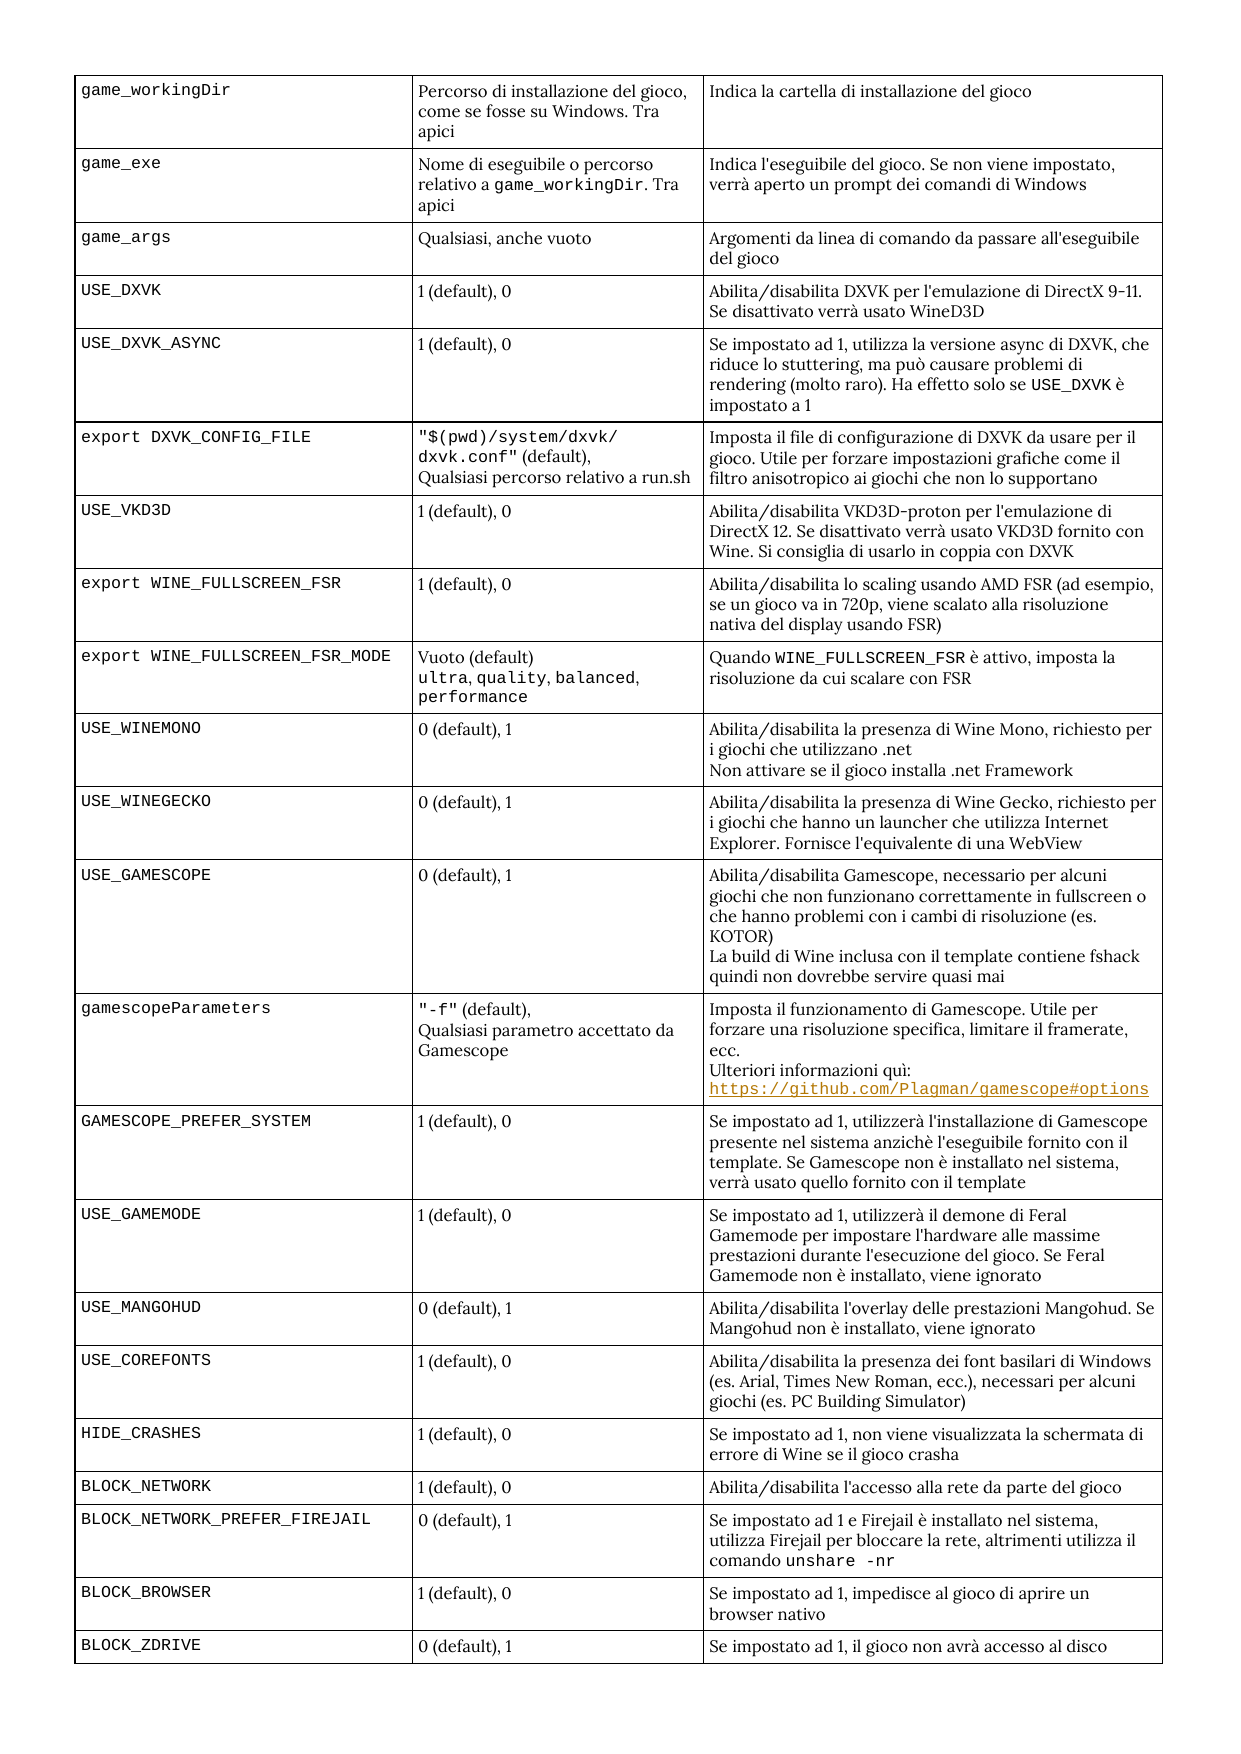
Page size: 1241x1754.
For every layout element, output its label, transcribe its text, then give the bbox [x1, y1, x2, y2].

table_cell Abilita/disabilita l'accesso alla rete da parte del gioco [704, 1472, 1162, 1504]
table_cell USE_VKD3D [76, 496, 412, 568]
table_cell Abilita/disabilita Gamescope, necessario per alcuni giochi che non funzionano correttamente in fullscreen o che hanno problemi con i cambi di risoluzione (es. KOTOR) La build di Wine inclusa con il template contiene fshack quindi non dovrebbe servire quasi mai [704, 860, 1162, 993]
table_cell 1 (default), 0 [413, 1200, 703, 1292]
table_cell export DXVK_CONFIG_FILE [76, 423, 412, 494]
table_cell game_workingDir [76, 76, 412, 148]
table_cell "-f" (default), Qualsiasi parametro accettato da Gamescope [413, 994, 703, 1105]
table_cell game_exe [76, 149, 412, 222]
table_cell game_args [76, 223, 412, 275]
table_cell Abilita/disabilita DXVK per l'emulazione di DirectX 9-11. Se disattivato verrà usato WineD3D [704, 276, 1162, 328]
table_cell USE_GAMESCOPE [76, 860, 412, 993]
table_cell Abilita/disabilita la presenza di Wine Gecko, richiesto per i giochi che hanno un launcher che utilizza Internet Explorer. Fornisce l'equivalente di una WebView [704, 787, 1162, 859]
table_cell gamescopeParameters [76, 994, 412, 1105]
table_cell Nome di eseguibile o percorso relativo a game_workingDir. Tra apici [413, 149, 703, 222]
table_cell USE_COREFONTS [76, 1346, 412, 1418]
table_cell BLOCK_NETWORK [76, 1472, 412, 1504]
table_cell GAMESCOPE_PREFER_SYSTEM [76, 1106, 412, 1199]
table_cell Quando WINE_FULLSCREEN_FSR è attivo, imposta la risoluzione da cui scalare con FSR [704, 642, 1162, 713]
table_cell 0 (default), 1 [413, 714, 703, 786]
table_cell Qualsiasi, anche vuoto [413, 223, 703, 275]
table_cell Abilita/disabilita l'overlay delle prestazioni Mangohud. Se Mangohud non è installato, viene ignorato [704, 1293, 1162, 1345]
table_cell 1 (default), 0 [413, 276, 703, 328]
table_cell Argomenti da linea di comando da passare all'eseguibile del gioco [704, 223, 1162, 275]
table_cell Percorso di installazione del gioco, come se fosse su Windows. Tra apici [413, 76, 703, 148]
table_cell 0 (default), 1 [413, 1293, 703, 1345]
table_cell USE_WINEMONO [76, 714, 412, 786]
table_cell 1 (default), 0 [413, 496, 703, 568]
table_cell Se impostato ad 1, impedisce al gioco di aprire un browser nativo [704, 1578, 1162, 1630]
table_cell 1 (default), 0 [413, 1419, 703, 1471]
table_cell 0 (default), 1 [413, 1505, 703, 1577]
table_cell Abilita/disabilita lo scaling usando AMD FSR (ad esempio, se un gioco va in 720p, viene scalato alla risoluzione nativa del display usando FSR) [704, 569, 1162, 641]
table_cell BLOCK_BROWSER [76, 1578, 412, 1630]
table_cell USE_DXVK_ASYNC [76, 329, 412, 421]
table_cell Se impostato ad 1, utilizzerà l'installazione di Gamescope presente nel sistema anzichè l'eseguibile fornito con il template. Se Gamescope non è installato nel sistema, verrà usato quello fornito con il template [704, 1106, 1162, 1199]
table_cell BLOCK_NETWORK_PREFER_FIREJAIL [76, 1505, 412, 1577]
table_cell export WINE_FULLSCREEN_FSR [76, 569, 412, 641]
table_cell 0 (default), 1 [413, 860, 703, 993]
table_cell Abilita/disabilita la presenza dei font basilari di Windows (es. Arial, Times New Roman, ecc.), necessari per alcuni giochi (es. PC Building Simulator) [704, 1346, 1162, 1418]
table_cell 0 (default), 1 [413, 787, 703, 859]
table_cell export WINE_FULLSCREEN_FSR_MODE [76, 642, 412, 713]
table_cell BLOCK_ZDRIVE [76, 1631, 412, 1663]
table_cell Se impostato ad 1, il gioco non avrà accesso al disco [704, 1631, 1162, 1663]
table_cell Se impostato ad 1, non viene visualizzata la schermata di errore di Wine se il gioco crasha [704, 1419, 1162, 1471]
table_cell 1 (default), 0 [413, 569, 703, 641]
table_cell Indica l'eseguibile del gioco. Se non viene impostato, verrà aperto un prompt dei comandi di Windows [704, 149, 1162, 222]
table_cell USE_DXVK [76, 276, 412, 328]
table_cell 0 (default), 1 [413, 1631, 703, 1663]
table_cell Se impostato ad 1, utilizzerà il demone di Feral Gamemode per impostare l'hardware alle massime prestazioni durante l'esecuzione del gioco. Se Feral Gamemode non è installato, viene ignorato [704, 1200, 1162, 1292]
table_cell USE_GAMEMODE [76, 1200, 412, 1292]
table_cell Abilita/disabilita VKD3D-proton per l'emulazione di DirectX 12. Se disattivato verrà usato VKD3D fornito con Wine. Si consiglia di usarlo in coppia con DXVK [704, 496, 1162, 568]
table_cell Se impostato ad 1 e Firejail è installato nel sistema, utilizza Firejail per bloccare la rete, altrimenti utilizza il comando unshare -nr [704, 1505, 1162, 1577]
table_cell USE_WINEGECKO [76, 787, 412, 859]
table_cell HIDE_CRASHES [76, 1419, 412, 1471]
table_cell 1 (default), 0 [413, 1346, 703, 1418]
table_cell Imposta il funzionamento di Gamescope. Utile per forzare una risoluzione specifica, limitare il framerate, ecc. Ulteriori informazioni quì: https://github.com/Plagman/gamescope#options [704, 994, 1162, 1105]
table_cell 1 (default), 0 [413, 1578, 703, 1630]
table_cell 1 (default), 0 [413, 1106, 703, 1199]
table_cell 1 (default), 0 [413, 329, 703, 421]
table_cell Se impostato ad 1, utilizza la versione async di DXVK, che riduce lo stuttering, ma può causare problemi di rendering (molto raro). Ha effetto solo se USE_DXVK è impostato a 1 [704, 329, 1162, 421]
table_cell "$(pwd)/system/dxvk/dxvk.conf" (default), Qualsiasi percorso relativo a run.sh [413, 423, 703, 494]
table_cell Vuoto (default) ultra, quality, balanced, performance [413, 642, 703, 713]
table_cell Abilita/disabilita la presenza di Wine Mono, richiesto per i giochi che utilizzano .net Non attivare se il gioco installa .net Framework [704, 714, 1162, 786]
table_cell Imposta il file di configurazione di DXVK da usare per il gioco. Utile per forzare impostazioni grafiche come il filtro anisotropico ai giochi che non lo supportano [704, 423, 1162, 494]
table_cell Indica la cartella di installazione del gioco [704, 76, 1162, 148]
table_cell 1 (default), 0 [413, 1472, 703, 1504]
table_cell USE_MANGOHUD [76, 1293, 412, 1345]
